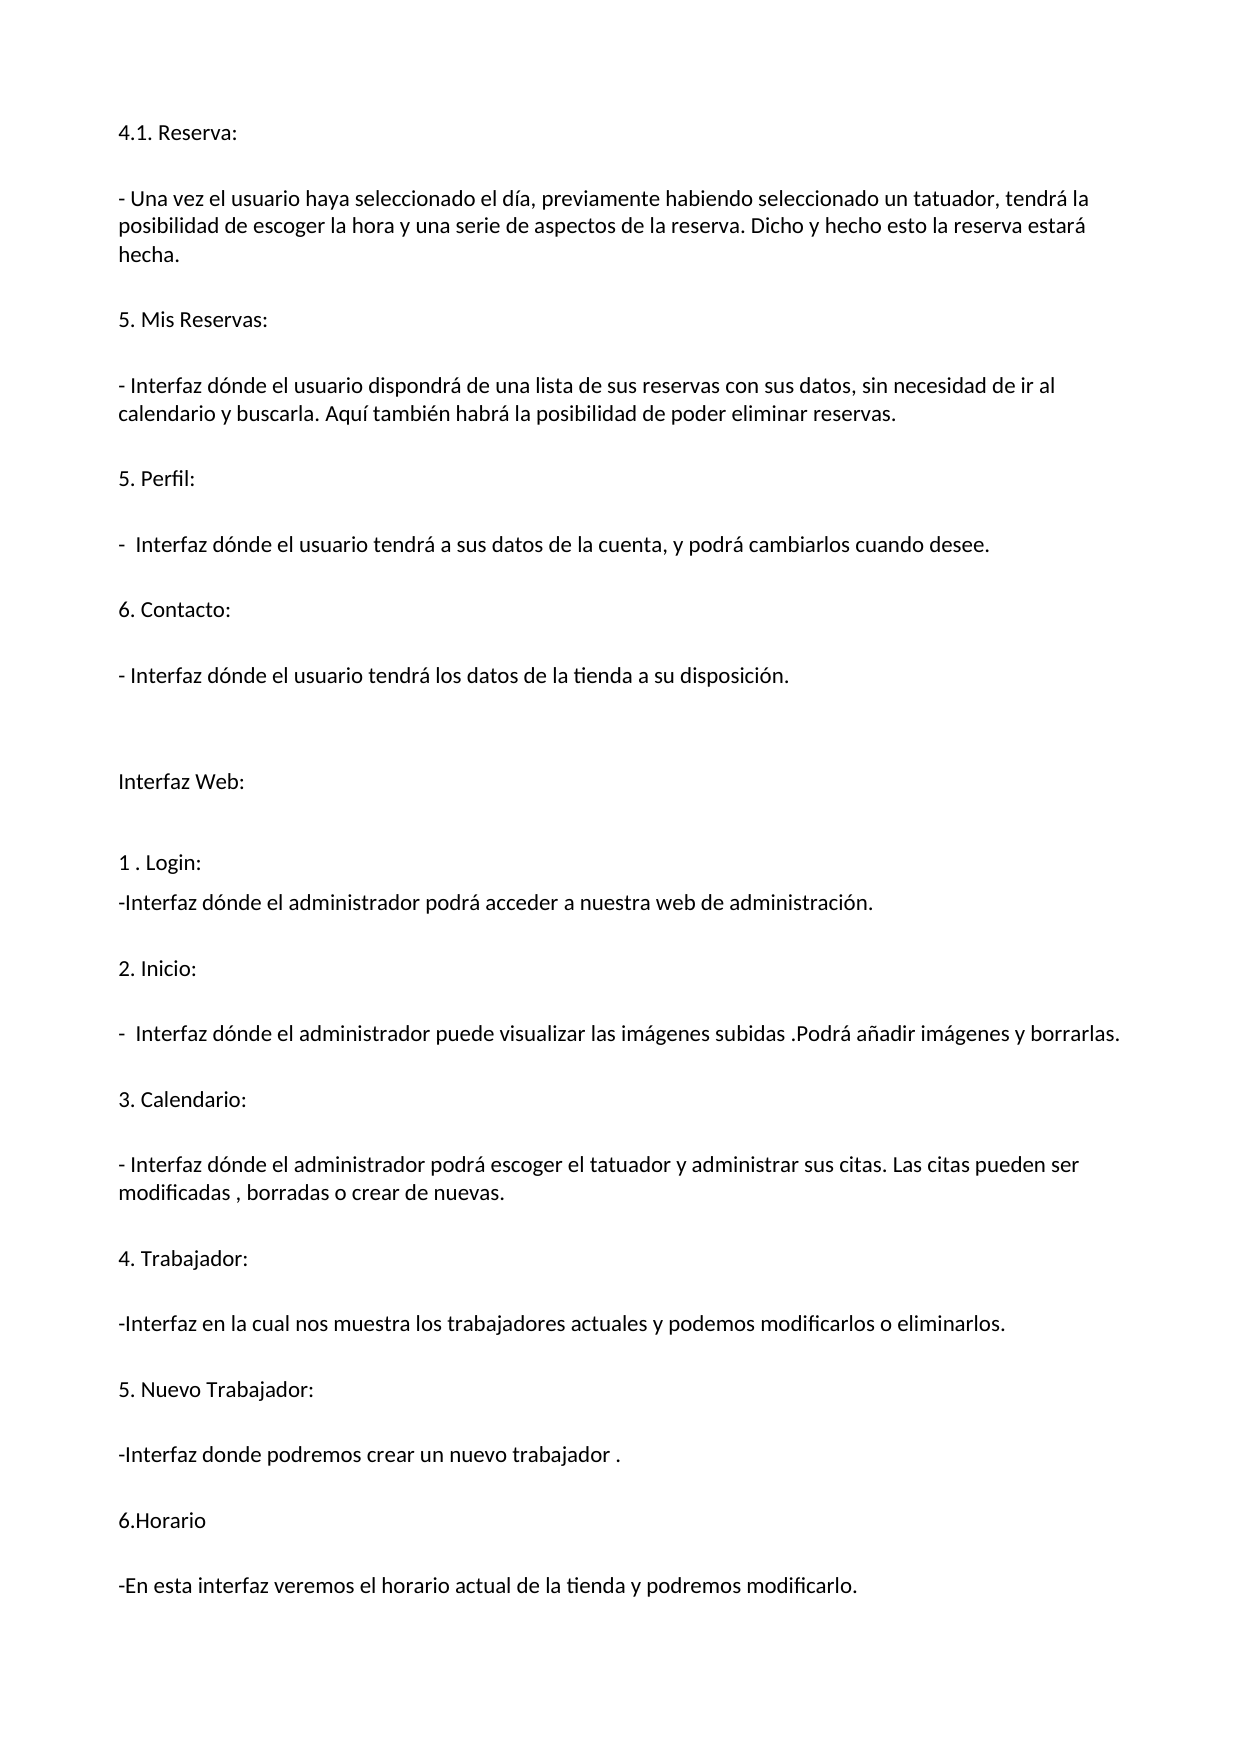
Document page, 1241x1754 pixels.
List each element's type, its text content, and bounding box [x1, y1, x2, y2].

text -Interfaz dónde el administrador podrá acceder a nuestra web de administración. [118, 888, 1122, 916]
text 6.Horario [118, 1506, 1122, 1534]
text - Interfaz dónde el administrador podrá escoger el tatuador y administrar sus citas. Las citas pueden ser modificadas , borradas o crear de nuevas. [118, 1151, 1122, 1207]
text - Una vez el usuario haya seleccionado el día, previamente habiendo seleccionado un tatuador, tendrá la posibilidad de escoger la hora y una serie de aspectos de la reserva. Dicho y hecho esto la reserva estará hecha. [118, 184, 1122, 268]
text 2. Inicio: [118, 954, 1122, 982]
text - Interfaz dónde el usuario dispondrá de una lista de sus reservas con sus datos, sin necesidad de ir al calendario y buscarla. Aquí también habrá la posibilidad de poder eliminar reservas. [118, 371, 1122, 427]
text -Interfaz donde podremos crear un nuevo trabajador . [118, 1441, 1122, 1469]
text 4. Trabajador: [118, 1244, 1122, 1272]
text 3. Calendario: [118, 1085, 1122, 1113]
text -En esta interfaz veremos el horario actual de la tienda y podremos modificarlo. [118, 1572, 1122, 1600]
text 4.1. Reserva: [118, 118, 1122, 146]
text Interfaz Web: [118, 767, 1122, 795]
text - Interfaz dónde el administrador puede visualizar las imágenes subidas .Podrá añadir imágenes y borrarlas. [118, 1019, 1122, 1047]
text 5. Nuevo Trabajador: [118, 1375, 1122, 1403]
text 1 . Login: [118, 848, 1122, 876]
text 5. Perfil: [118, 464, 1122, 492]
text - Interfaz dónde el usuario tendrá los datos de la tienda a su disposición. [118, 661, 1122, 689]
text 6. Contacto: [118, 595, 1122, 623]
text - Interfaz dónde el usuario tendrá a sus datos de la cuenta, y podrá cambiarlos cuando desee. [118, 530, 1122, 558]
text 5. Mis Reservas: [118, 305, 1122, 333]
text -Interfaz en la cual nos muestra los trabajadores actuales y podemos modificarlos o eliminarlos. [118, 1309, 1122, 1338]
